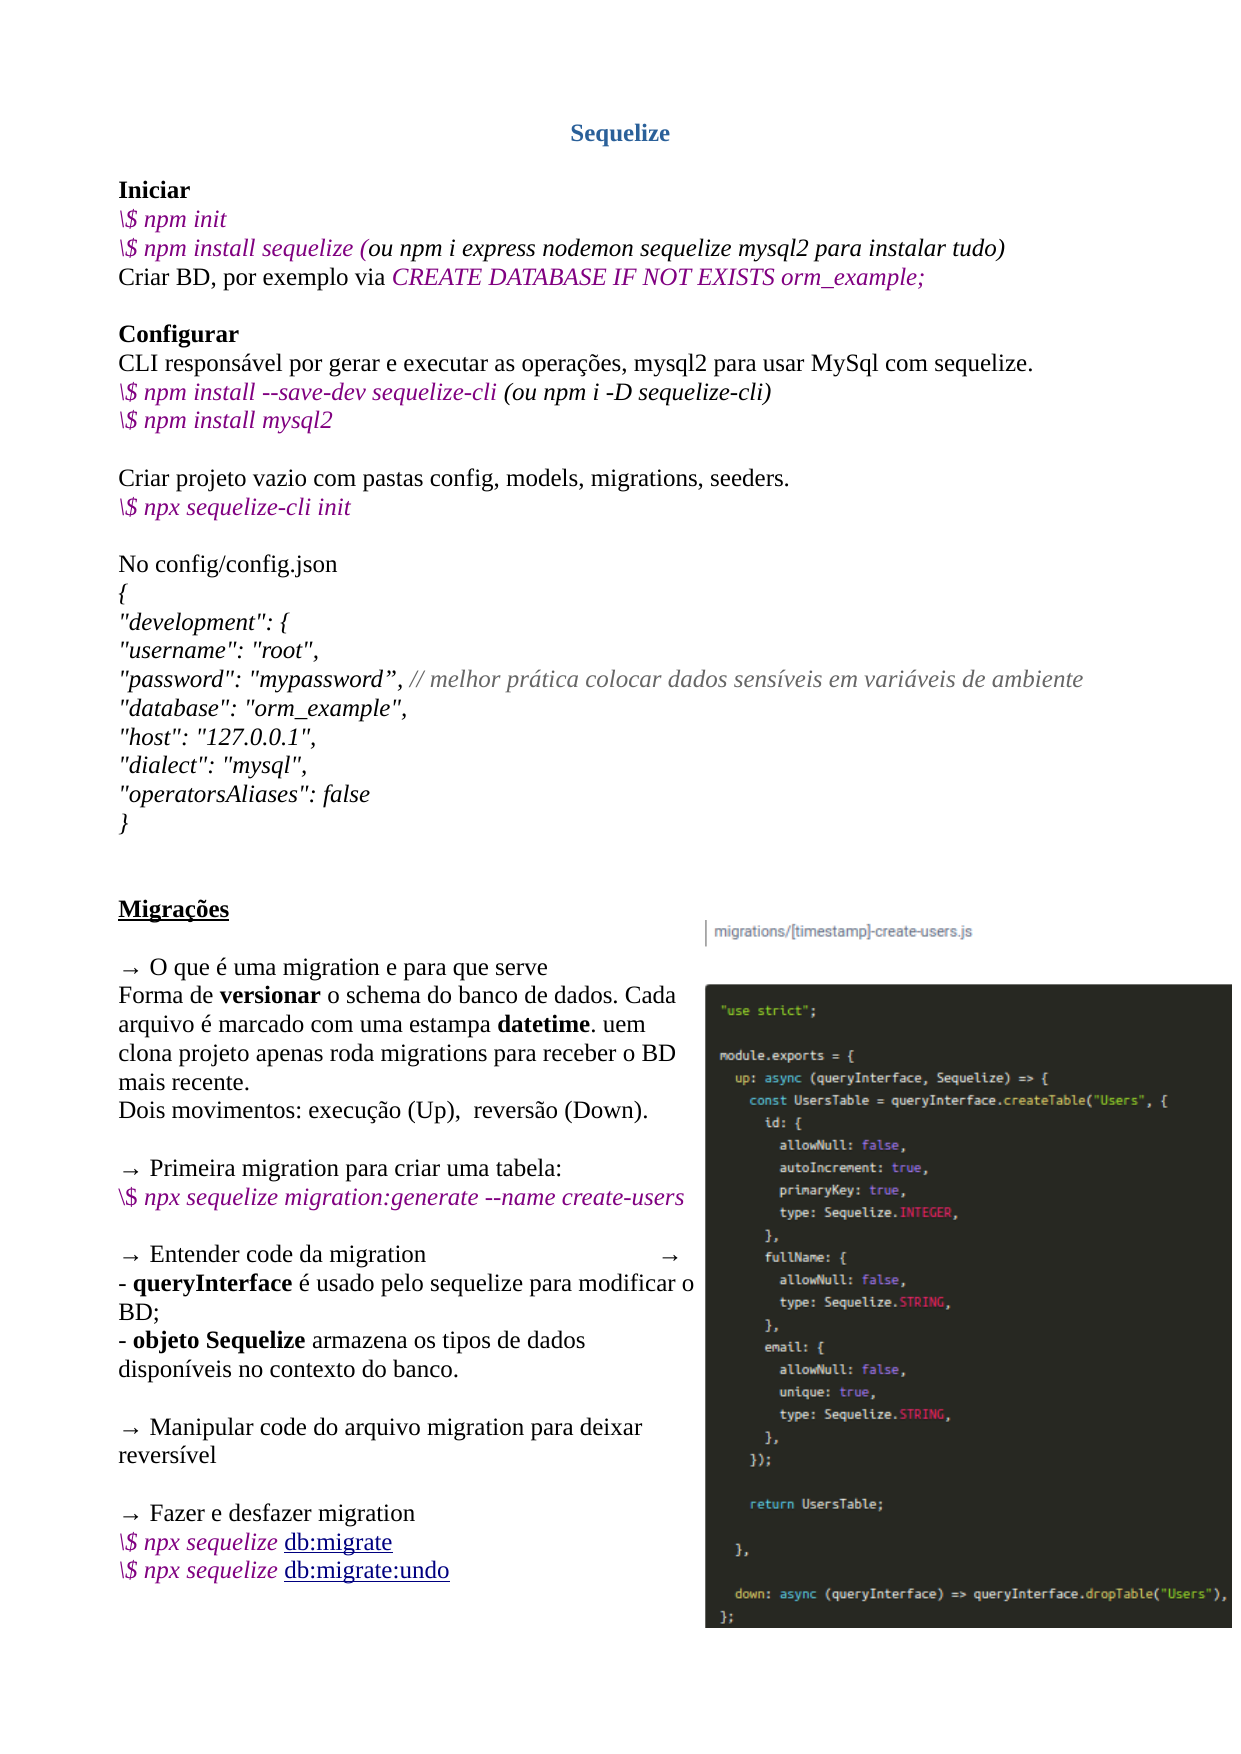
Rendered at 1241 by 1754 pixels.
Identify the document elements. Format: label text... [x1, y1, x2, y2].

text \$ npx sequelize db:migrate:undo [118, 1556, 704, 1584]
text { [118, 578, 1122, 607]
text Criar BD, por exemplo via CREATE DATABASE IF NOT EXISTS orm_example; [118, 262, 1122, 291]
text "username": "root", [118, 636, 1122, 664]
picture [704, 920, 1232, 1628]
text \$ npx sequelize db:migrate [118, 1527, 704, 1556]
text "database": "orm_example", [118, 693, 1122, 722]
text "operatorsAliases": false [118, 779, 1122, 808]
text → Manipular code do arquivo migration para deixar reversível [118, 1412, 704, 1469]
text → Primeira migration para criar uma tabela: [118, 1153, 704, 1182]
text Forma de versionar o schema do banco de dados. Cada arquivo é marcado com uma estampa datetime. uem clona projeto apenas roda migrations para receber o BD mais recente. [118, 981, 704, 1096]
text "password": "mypassword”, // melhor prática colocar dados sensíveis em variáveis de ambiente [118, 664, 1122, 693]
text \$ npm install --save-dev sequelize-cli (ou npm i -D sequelize-cli) [118, 377, 1122, 406]
text → Entender code da migration → [118, 1239, 704, 1268]
text → O que é uma migration e para que serve [118, 952, 704, 981]
text \$ npm init [118, 204, 1122, 233]
text Criar projeto vazio com pastas config, models, migrations, seeders. [118, 463, 1122, 492]
text Migrações [118, 894, 1122, 923]
text \$ npm install sequelize (ou npm i express nodemon sequelize mysql2 para instalar tudo) [118, 233, 1122, 262]
text Configurar [118, 319, 1122, 348]
text "dialect": "mysql", [118, 751, 1122, 779]
text "development": { [118, 607, 1122, 636]
text - objeto Sequelize armazena os tipos de dados disponíveis no contexto do banco. [118, 1326, 704, 1383]
text Iniciar [118, 176, 1122, 204]
text CLI responsável por gerar e executar as operações, mysql2 para usar MySql com sequelize. [118, 348, 1122, 377]
text \$ npx sequelize-cli init [118, 492, 1122, 521]
text "host": "127.0.0.1", [118, 722, 1122, 751]
text \$ npm install mysql2 [118, 406, 1122, 434]
text → Fazer e desfazer migration [118, 1498, 704, 1527]
text } [118, 808, 1122, 837]
text No config/config.json [118, 549, 1122, 578]
text \$ npx sequelize migration:generate --name create-users [118, 1182, 704, 1211]
text Sequelize [118, 118, 1122, 147]
text Dois movimentos: execução (Up), reversão (Down). [118, 1096, 704, 1124]
text - queryInterface é usado pelo sequelize para modificar o BD; [118, 1268, 704, 1326]
